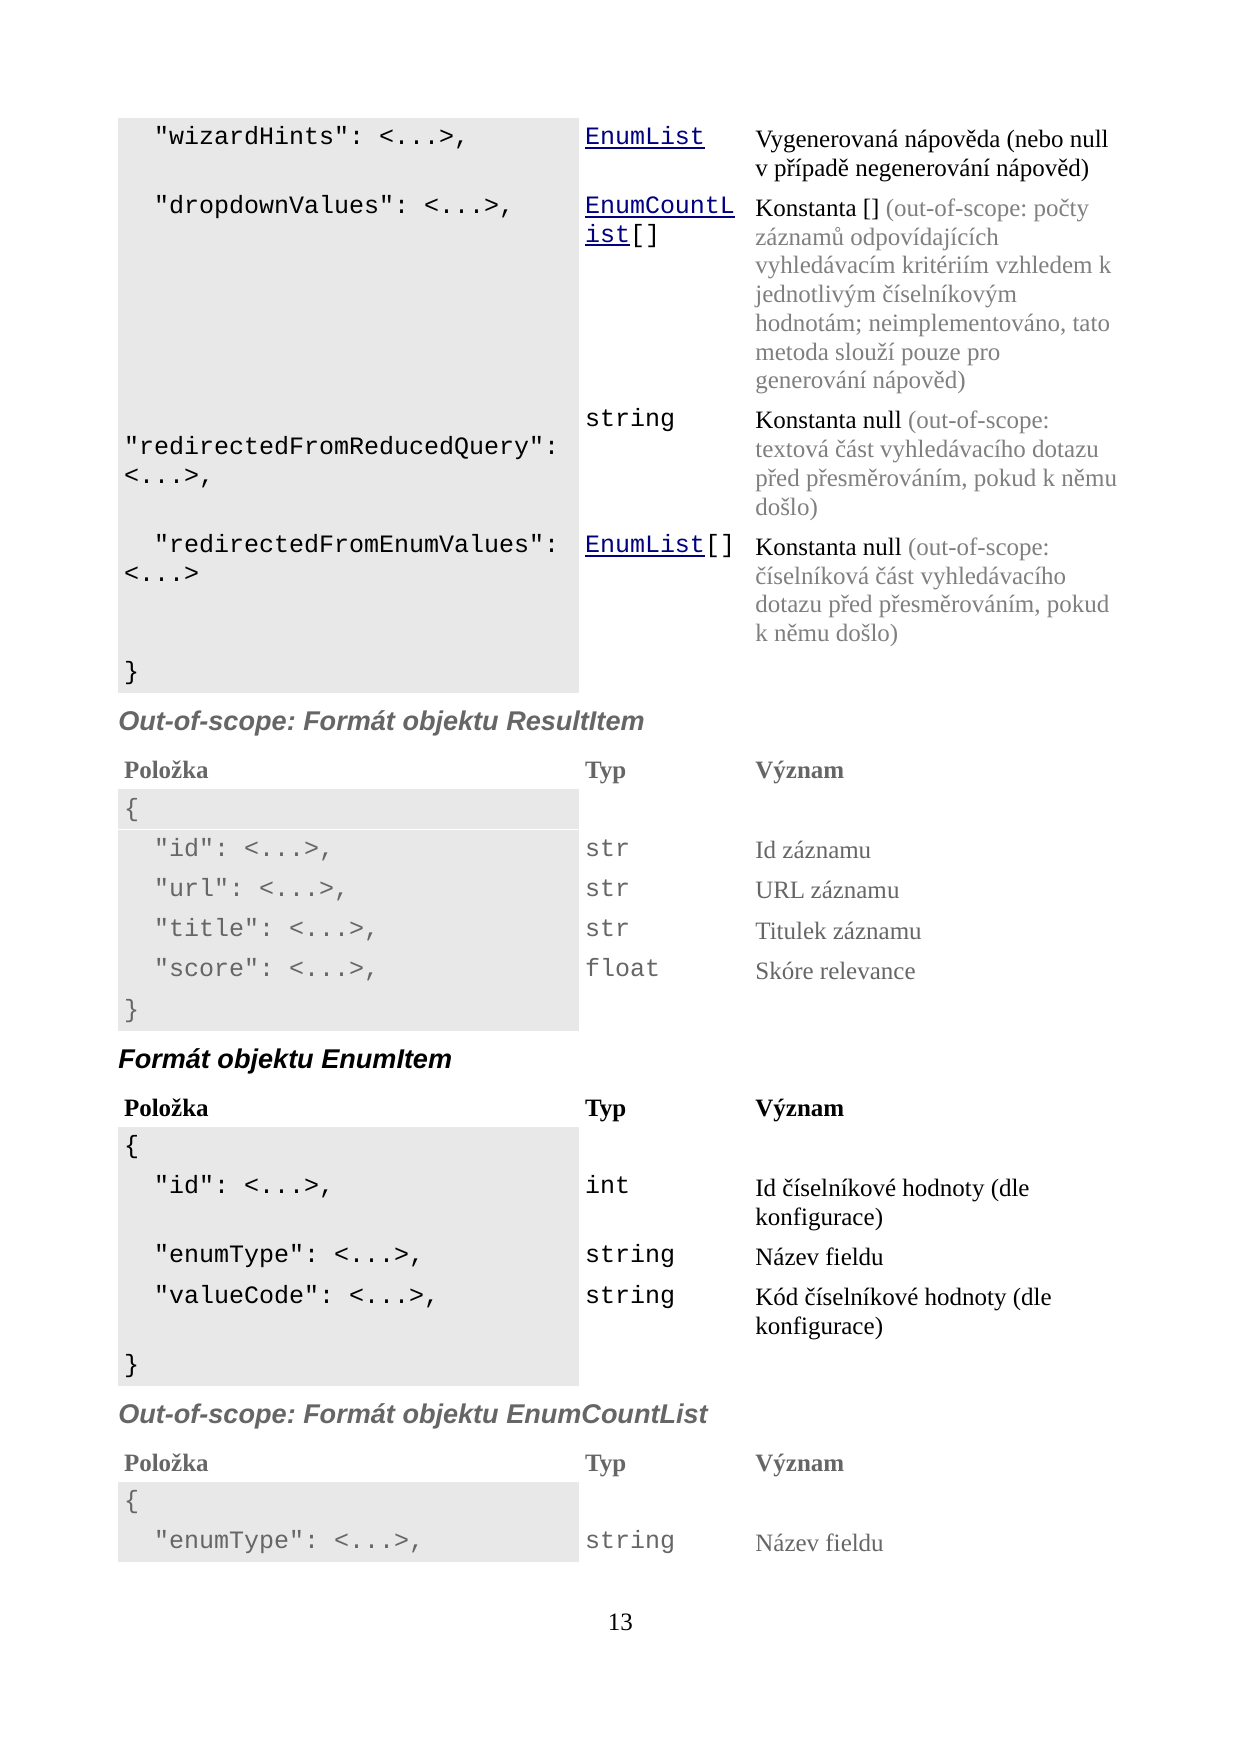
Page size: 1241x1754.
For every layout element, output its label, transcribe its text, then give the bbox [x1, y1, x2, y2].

table_cell [749, 1127, 1123, 1167]
subtitle Formát objektu EnumItem [118, 1043, 1122, 1074]
table_header Význam [749, 1442, 1123, 1482]
table_cell Id záznamu [749, 830, 1123, 870]
table_cell URL záznamu [749, 870, 1123, 910]
table_header Položka [118, 749, 579, 789]
table_cell "dropdownValues": <...>, [118, 187, 579, 400]
table_cell "enumType": <...>, [118, 1236, 579, 1276]
table_cell [579, 1482, 749, 1522]
table_header Význam [749, 1087, 1123, 1127]
table_cell [579, 990, 749, 1031]
table_cell "score": <...>, [118, 950, 579, 990]
table_header Položka [118, 1087, 579, 1127]
table_cell string [579, 1522, 749, 1562]
subtitle Out-of-scope: Formát objektu ResultItem [118, 705, 1122, 737]
table_cell Id číselníkové hodnoty (dle konfigurace) [749, 1167, 1123, 1236]
table_header Význam [749, 749, 1123, 789]
table_cell "valueCode": <...>, [118, 1276, 579, 1345]
table_cell [579, 653, 749, 693]
table_cell "redirectedFromEnumValues": <...> [118, 526, 579, 653]
table_cell "id": <...>, [118, 1167, 579, 1236]
table_cell "url": <...>, [118, 870, 579, 910]
table_cell [749, 653, 1123, 693]
table_header Položka [118, 1442, 579, 1482]
table_cell EnumCountList[] [579, 187, 749, 400]
table_header Typ [579, 749, 749, 789]
table_cell Vygenerovaná nápověda (nebo null v případě negenerování nápověd) [749, 118, 1123, 187]
table_cell Konstanta null (out-of-scope: číselníková část vyhledávacího dotazu před přesměrováním, pokud k němu došlo) [749, 526, 1123, 653]
table_cell } [118, 1345, 579, 1386]
table_cell EnumList [579, 118, 749, 187]
table_header Typ [579, 1087, 749, 1127]
table_cell Název fieldu [749, 1236, 1123, 1276]
table_cell string [579, 1236, 749, 1276]
table_cell string [579, 1276, 749, 1345]
table_cell Název fieldu [749, 1522, 1123, 1562]
table_cell { [118, 1127, 579, 1167]
table_cell [749, 1482, 1123, 1522]
table_cell Skóre relevance [749, 950, 1123, 990]
table_cell [749, 1345, 1123, 1386]
table_cell } [118, 990, 579, 1031]
table_cell "id": <...>, [118, 830, 579, 870]
table_cell "enumType": <...>, [118, 1522, 579, 1562]
table_cell int [579, 1167, 749, 1236]
table_cell [579, 789, 749, 829]
table_cell str [579, 910, 749, 950]
table_header Typ [579, 1442, 749, 1482]
table_cell str [579, 870, 749, 910]
table_cell Konstanta [] (out-of-scope: počty záznamů odpovídajících vyhledávacím kritériím vzhledem k jednotlivým číselníkovým hodnotám; neimplementováno, tato metoda slouží pouze pro generování nápověd) [749, 187, 1123, 400]
table_cell "wizardHints": <...>, [118, 118, 579, 187]
table_cell Kód číselníkové hodnoty (dle konfigurace) [749, 1276, 1123, 1345]
table_cell Titulek záznamu [749, 910, 1123, 950]
table_cell EnumList[] [579, 526, 749, 653]
subtitle Out-of-scope: Formát objektu EnumCountList [118, 1398, 1122, 1429]
table_cell { [118, 1482, 579, 1522]
table_cell float [579, 950, 749, 990]
table_cell [579, 1127, 749, 1167]
table_cell [749, 990, 1123, 1031]
table_cell "redirectedFromReducedQuery": <...>, [118, 400, 579, 526]
table_cell string [579, 400, 749, 526]
table_cell str [579, 830, 749, 870]
table_cell } [118, 653, 579, 693]
table_cell [749, 789, 1123, 829]
table_cell "title": <...>, [118, 910, 579, 950]
table_cell [579, 1345, 749, 1386]
table_cell { [118, 789, 579, 829]
table_cell Konstanta null (out-of-scope: textová část vyhledávacího dotazu před přesměrováním, pokud k němu došlo) [749, 400, 1123, 526]
